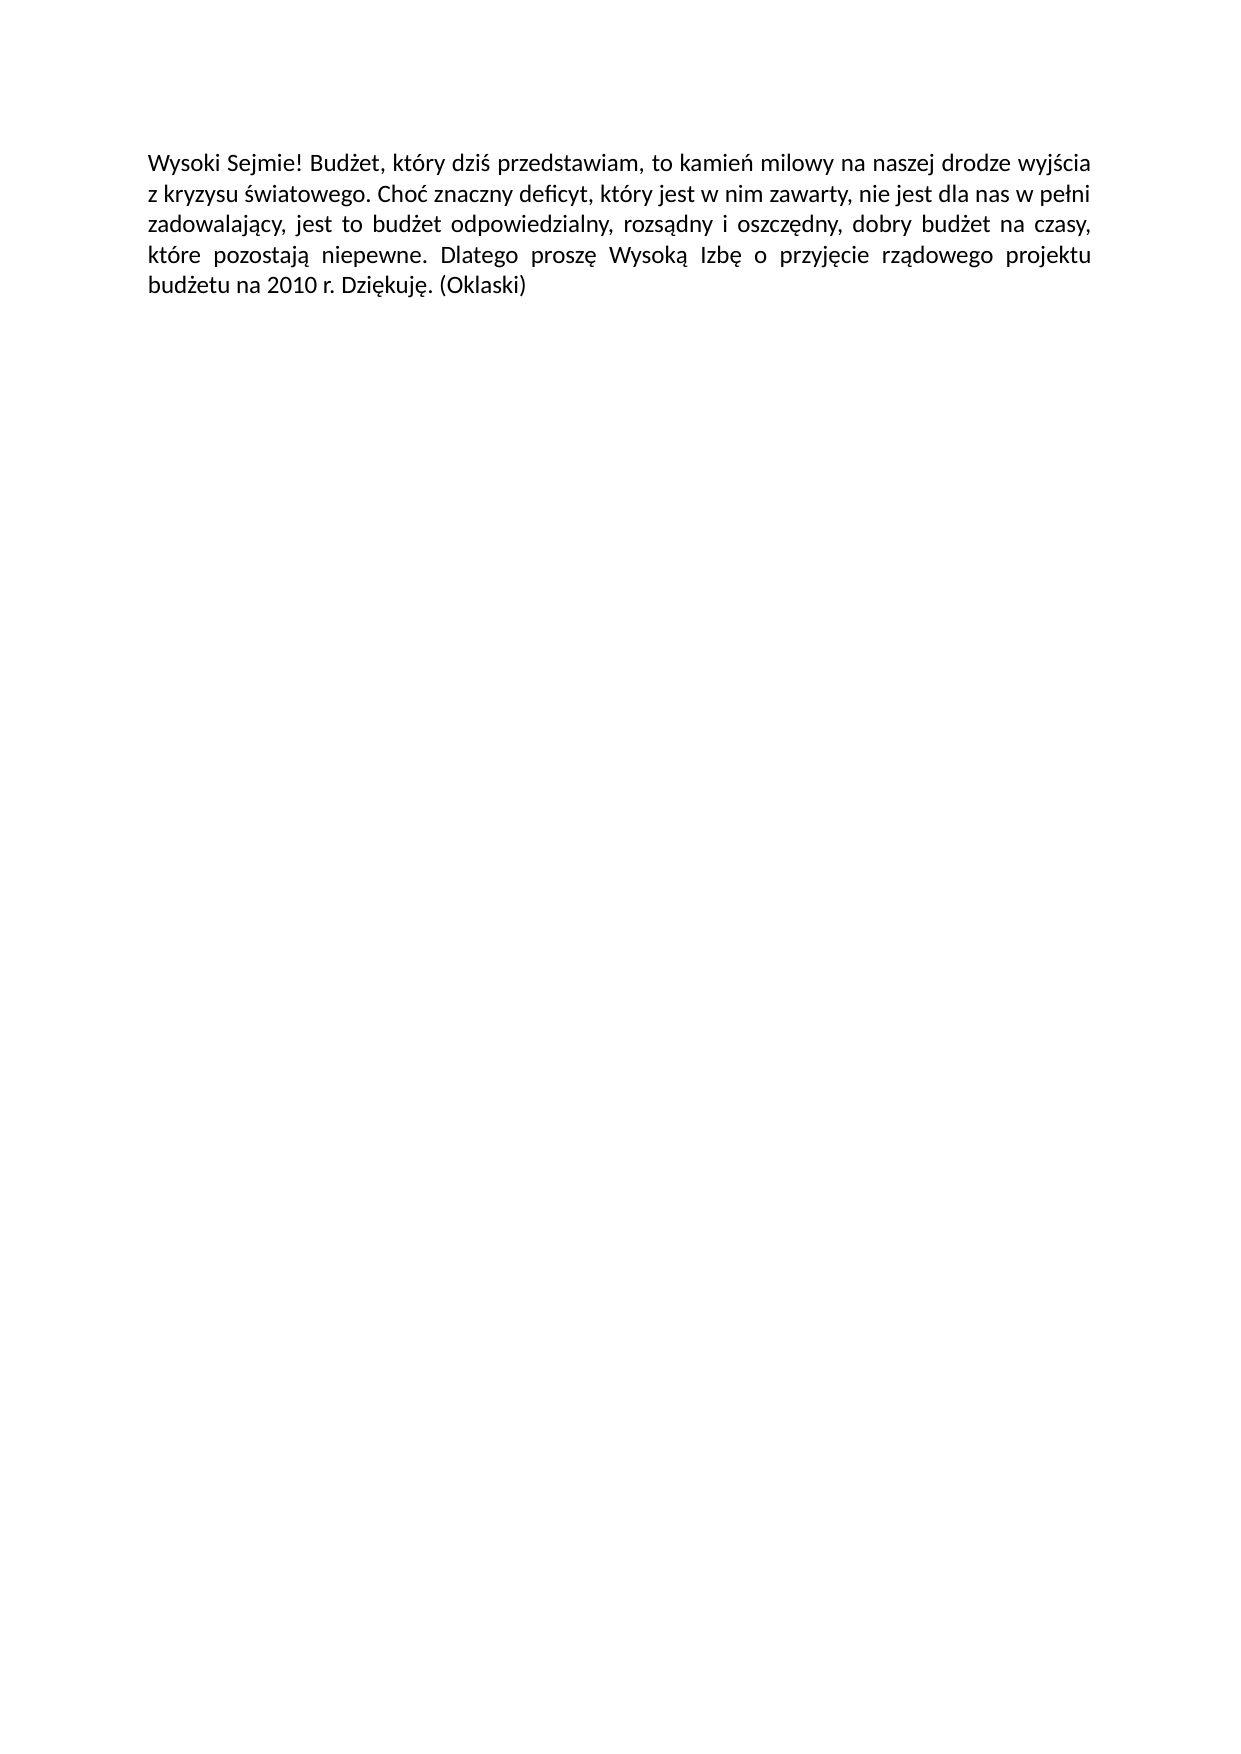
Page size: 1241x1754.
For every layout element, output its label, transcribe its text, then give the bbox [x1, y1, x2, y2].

text Wysoki Sejmie! Budżet, który dziś przedstawiam, to kamień milowy na naszej drodze wyjścia z kryzysu światowego. Choć znaczny deficyt, który jest w nim zawarty, nie jest dla nas w pełni zadowalający, jest to budżet odpowiedzialny, rozsądny i oszczędny, dobry budżet na czasy, które pozostają niepewne. Dlatego proszę Wysoką Izbę o przyjęcie rządowego projektu budżetu na 2010 r. Dziękuję. (Oklaski) [148, 148, 1093, 300]
